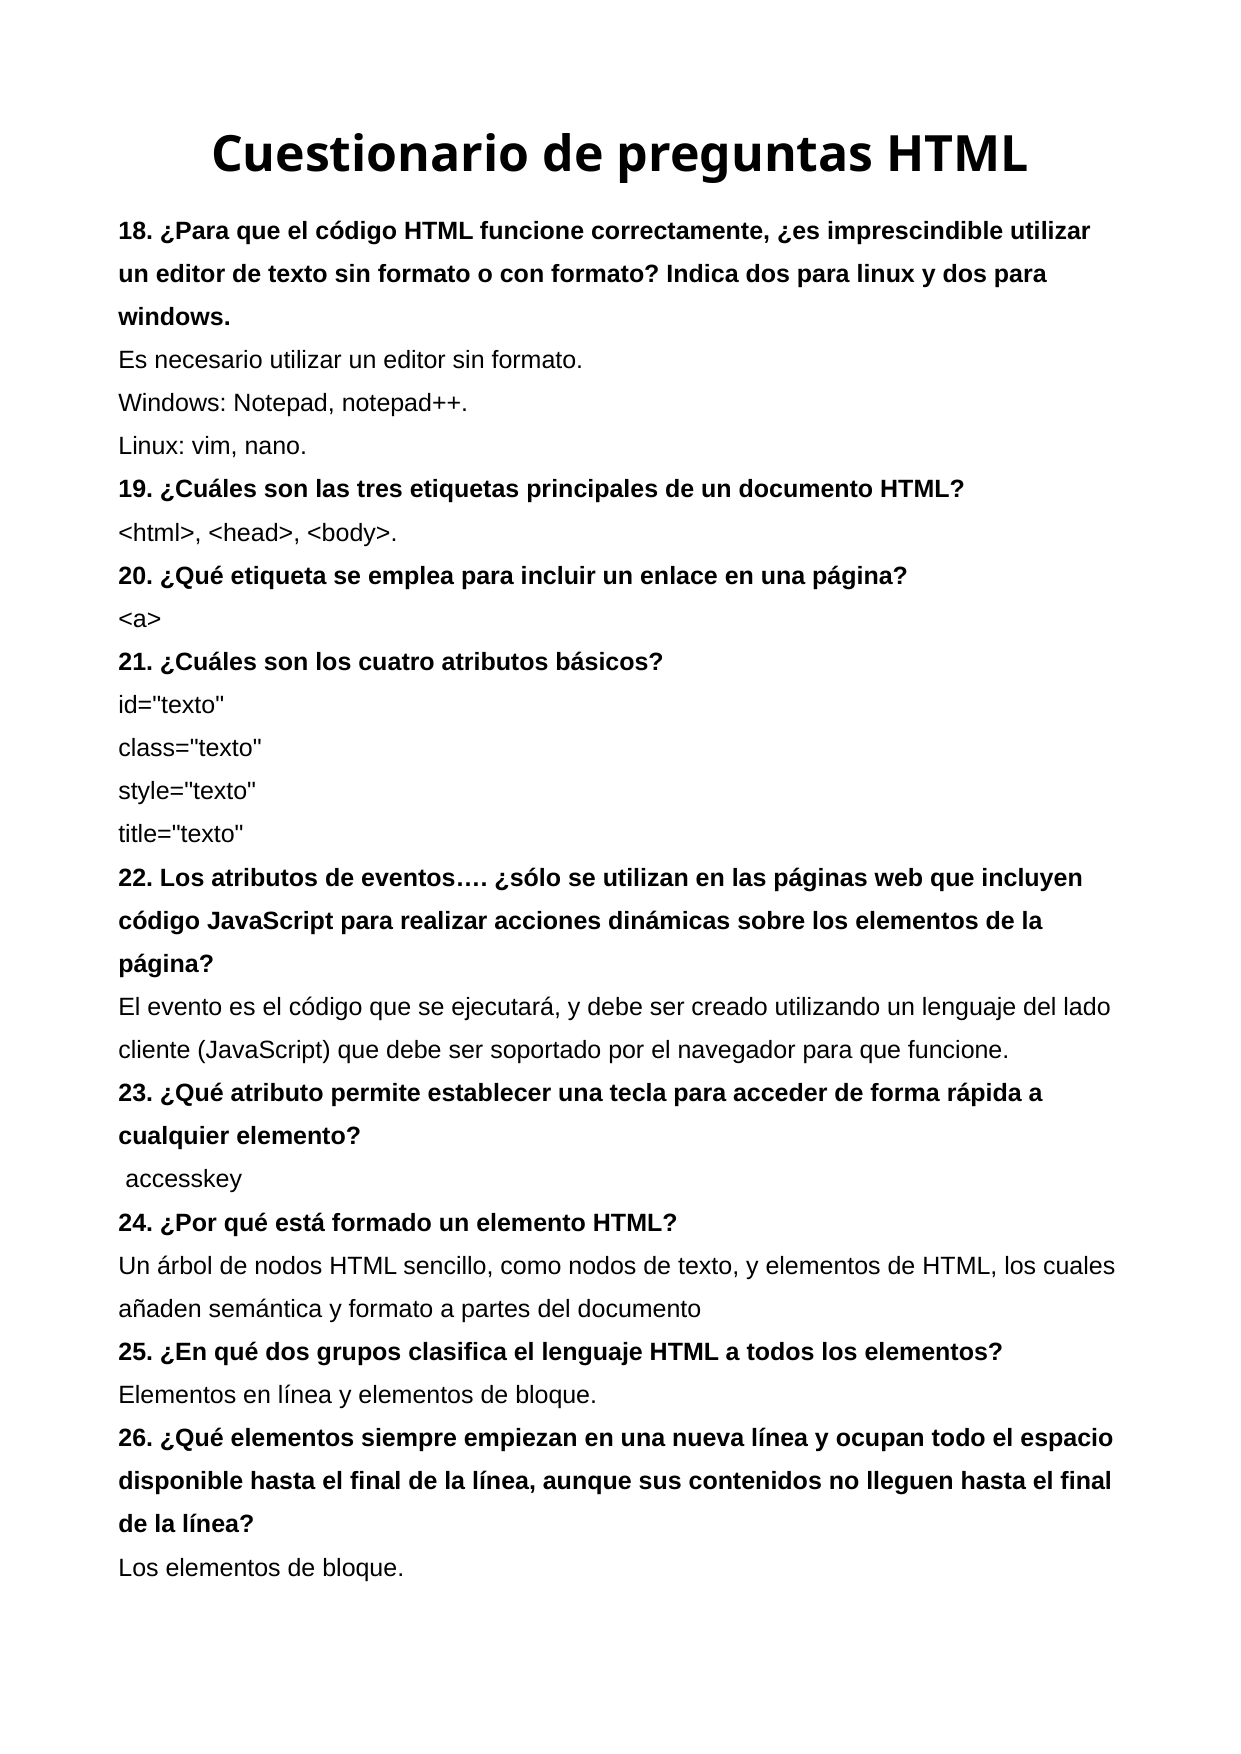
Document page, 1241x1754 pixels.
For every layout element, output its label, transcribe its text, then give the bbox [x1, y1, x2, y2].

text id="texto" [118, 690, 1122, 719]
text Un árbol de nodos HTML sencillo, como nodos de texto, y elementos de HTML, los cuales añaden semántica y formato a partes del documento [118, 1251, 1122, 1323]
text class="texto" [118, 733, 1122, 762]
text 19. ¿Cuáles son las tres etiquetas principales de un documento HTML? [118, 474, 1122, 503]
text 22. Los atributos de eventos…. ¿sólo se utilizan en las páginas web que incluyen código JavaScript para realizar acciones dinámicas sobre los elementos de la página? [118, 863, 1122, 978]
text title="texto" [118, 819, 1122, 848]
text style="texto" [118, 776, 1122, 805]
text accesskey [118, 1164, 1122, 1193]
text 24. ¿Por qué está formado un elemento HTML? [118, 1208, 1122, 1236]
text El evento es el código que se ejecutará, y debe ser creado utilizando un lenguaje del lado cliente (JavaScript) que debe ser soportado por el navegador para que funcione. [118, 992, 1122, 1064]
text Linux: vim, nano. [118, 431, 1122, 460]
text 23. ¿Qué atributo permite establecer una tecla para acceder de forma rápida a cualquier elemento? [118, 1078, 1122, 1150]
text <a> [118, 604, 1122, 633]
text 18. ¿Para que el código HTML funcione correctamente, ¿es imprescindible utilizar un editor de texto sin formato o con formato? Indica dos para linux y dos para windows. [118, 216, 1122, 331]
text Windows: Notepad, notepad++. [118, 388, 1122, 417]
text 21. ¿Cuáles son los cuatro atributos básicos? [118, 647, 1122, 676]
text <html>, <head>, <body>. [118, 518, 1122, 546]
text Elementos en línea y elementos de bloque. [118, 1380, 1122, 1409]
text Los elementos de bloque. [118, 1553, 1122, 1581]
text 26. ¿Qué elementos siempre empiezan en una nueva línea y ocupan todo el espacio disponible hasta el final de la línea, aunque sus contenidos no lleguen hasta el final de la línea? [118, 1423, 1122, 1538]
text 25. ¿En qué dos grupos clasifica el lenguaje HTML a todos los elementos? [118, 1337, 1122, 1366]
text Es necesario utilizar un editor sin formato. [118, 345, 1122, 374]
text 20. ¿Qué etiqueta se emplea para incluir un enlace en una página? [118, 561, 1122, 589]
